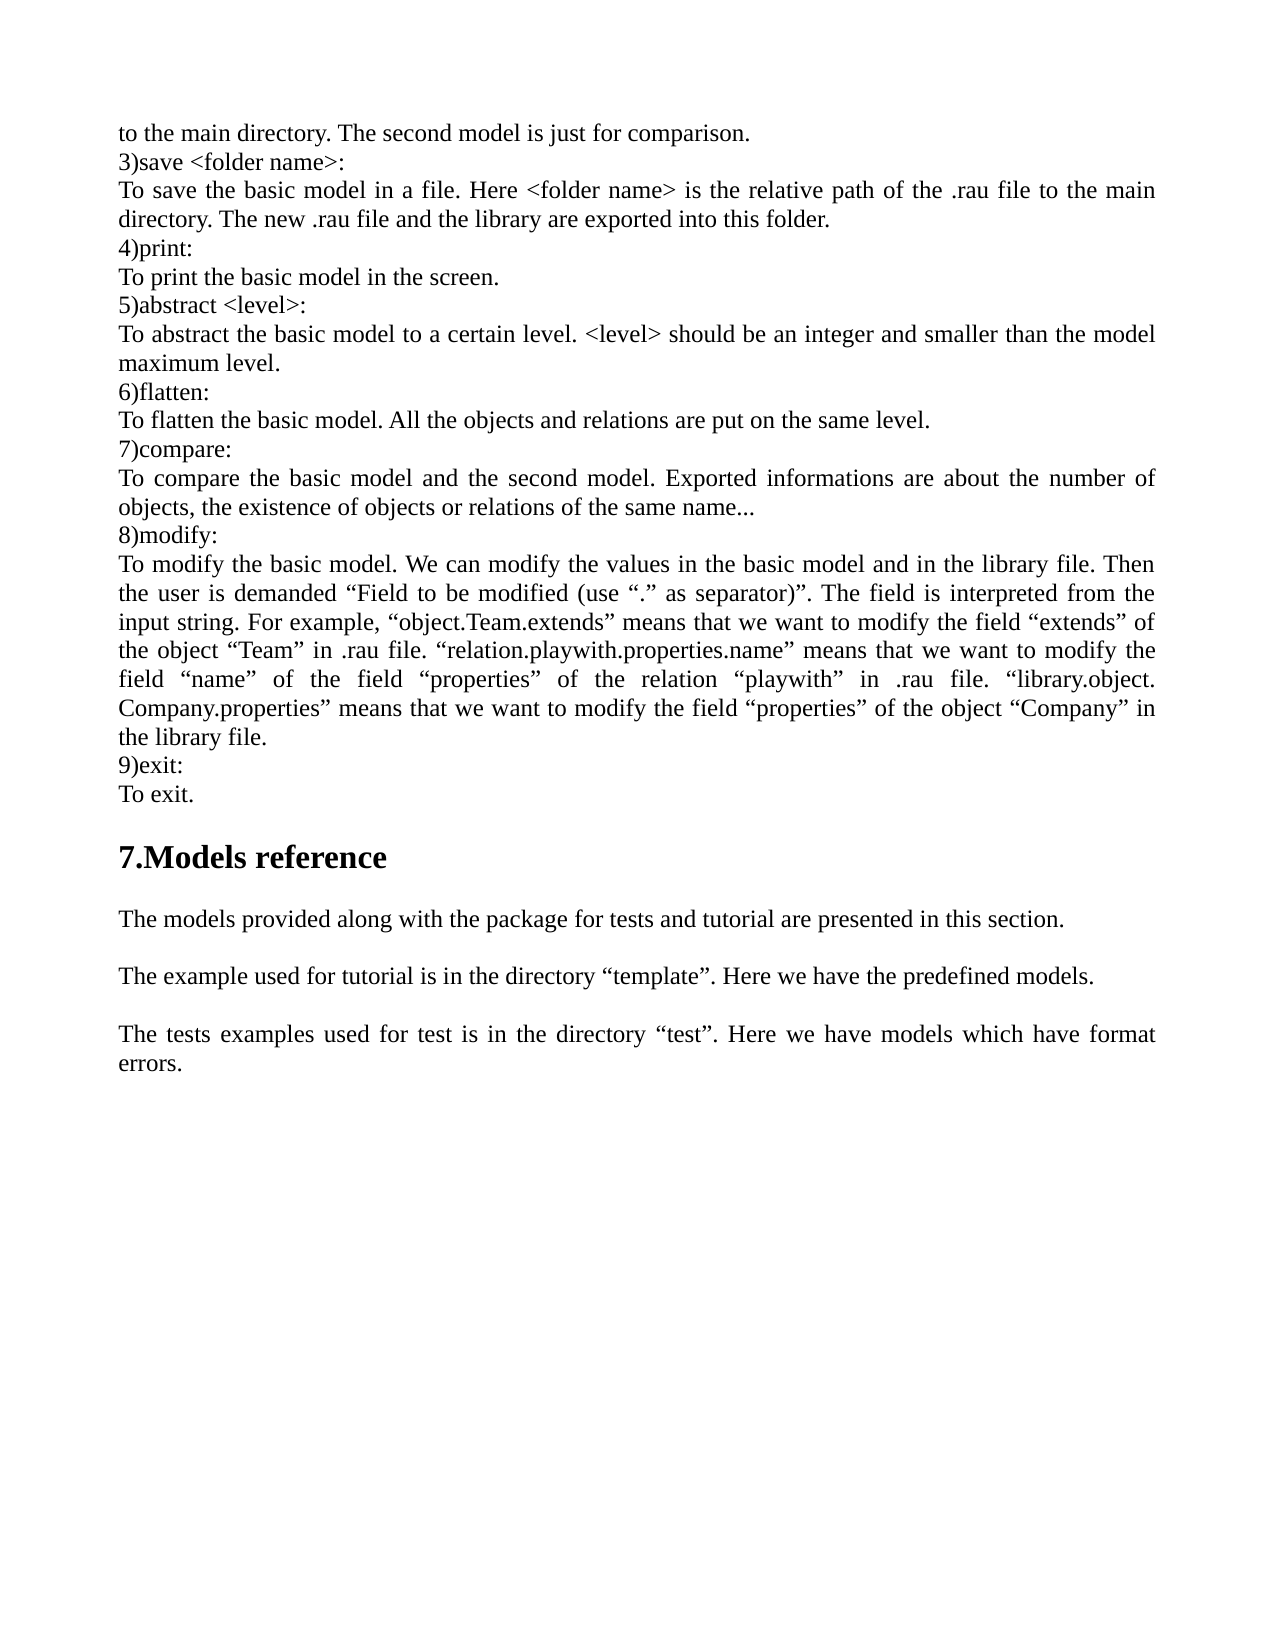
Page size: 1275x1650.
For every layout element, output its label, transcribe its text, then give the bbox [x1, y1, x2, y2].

text To exit. [118, 779, 1157, 808]
text To print the basic model in the screen. [118, 262, 1157, 291]
text 7.Models reference [118, 837, 1157, 875]
text To modify the basic model. We can modify the values in the basic model and in the library file. Then the user is demanded “Field to be modified (use “.” as separator)”. The field is interpreted from the input string. For example, “object.Team.extends” means that we want to modify the field “extends” of the object “Team” in .rau file. “relation.playwith.properties.name” means that we want to modify the field “name” of the field “properties” of the relation “playwith” in .rau file. “library.object. Company.properties” means that we want to modify the field “properties” of the object “Company” in the library file. [118, 549, 1157, 751]
text 6)flatten: [118, 377, 1157, 406]
text The models provided along with the package for tests and tutorial are presented in this section. [118, 904, 1157, 933]
text To save the basic model in a file. Here <folder name> is the relative path of the .rau file to the main directory. The new .rau file and the library are exported into this folder. [118, 176, 1157, 233]
text The tests examples used for test is in the directory “test”. Here we have models which have format errors. [118, 1019, 1157, 1076]
text to the main directory. The second model is just for comparison. [118, 118, 1157, 147]
text The example used for tutorial is in the directory “template”. Here we have the predefined models. [118, 961, 1157, 990]
text To abstract the basic model to a certain level. <level> should be an integer and smaller than the model maximum level. [118, 319, 1157, 377]
text 3)save <folder name>: [118, 147, 1157, 176]
text To compare the basic model and the second model. Exported informations are about the number of objects, the existence of objects or relations of the same name... [118, 463, 1157, 521]
text 4)print: [118, 233, 1157, 262]
text 7)compare: [118, 434, 1157, 463]
text To flatten the basic model. All the objects and relations are put on the same level. [118, 406, 1157, 434]
text 9)exit: [118, 751, 1157, 779]
text 8)modify: [118, 521, 1157, 549]
text 5)abstract <level>: [118, 291, 1157, 319]
